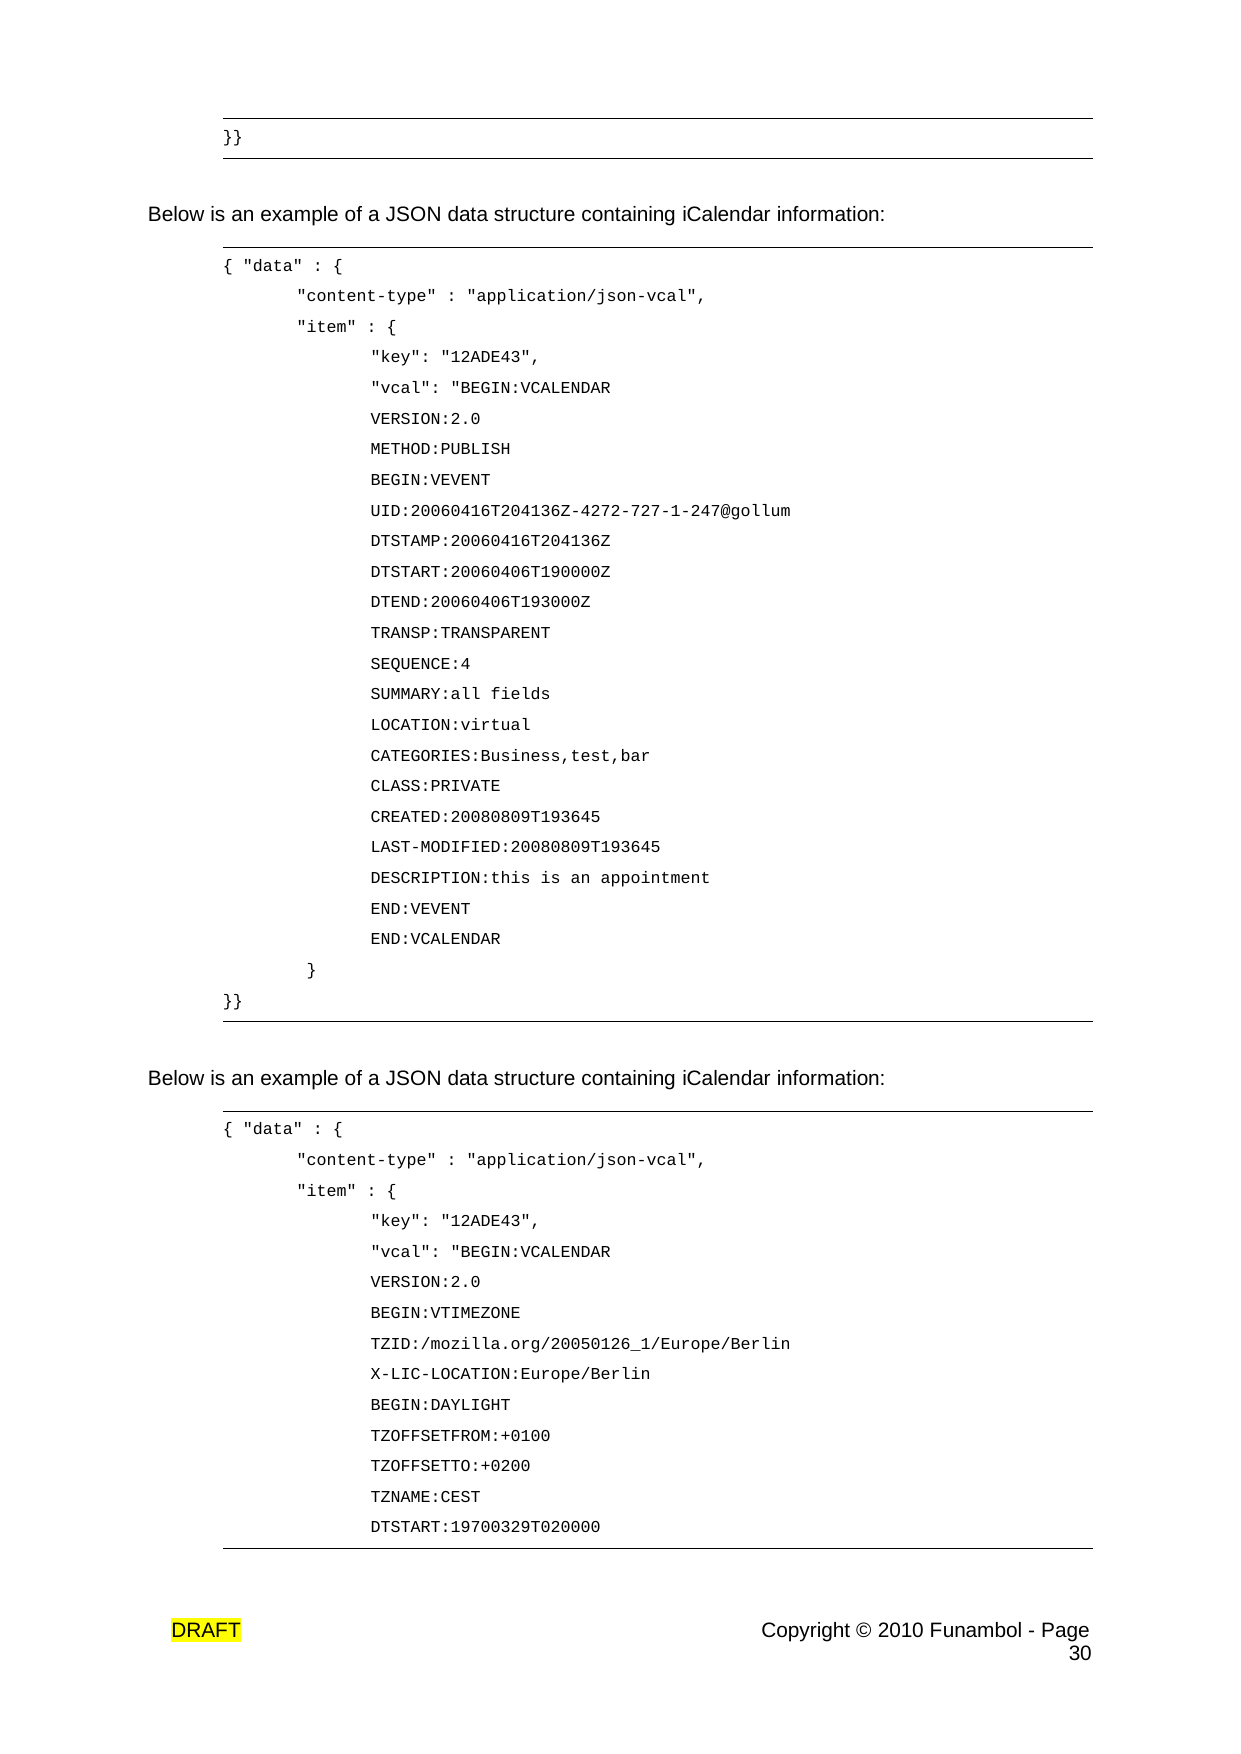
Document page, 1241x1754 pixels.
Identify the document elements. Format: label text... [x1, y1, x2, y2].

text "key": "12ADE43", [223, 339, 1093, 368]
text CLASS:PRIVATE [223, 767, 1093, 797]
text "key": "12ADE43", [223, 1202, 1093, 1232]
text { "data" : { [223, 1112, 1093, 1140]
text CREATED:20080809T193645 [223, 798, 1093, 827]
text { "data" : { [223, 248, 1093, 276]
text LOCATION:virtual [223, 706, 1093, 735]
text END:VCALENDAR [223, 921, 1093, 950]
text SUMMARY:all fields [223, 676, 1093, 705]
text TZID:/mozilla.org/20050126_1/Europe/Berlin [223, 1325, 1093, 1354]
text CATEGORIES:Business,test,bar [223, 737, 1093, 766]
list }} [223, 982, 1093, 1021]
text DTEND:20060406T193000Z [223, 584, 1093, 613]
text SEQUENCE:4 [223, 645, 1093, 674]
text } [223, 951, 1093, 980]
text "content-type" : "application/json-vcal", [223, 277, 1093, 307]
text BEGIN:DAYLIGHT [223, 1386, 1093, 1415]
text TRANSP:TRANSPARENT [223, 614, 1093, 643]
text LAST-MODIFIED:20080809T193645 [223, 829, 1093, 858]
text "vcal": "BEGIN:VCALENDAR [223, 369, 1093, 398]
text END:VEVENT [223, 890, 1093, 919]
text TZNAME:CEST [223, 1478, 1093, 1507]
text Below is an example of a JSON data structure containing iCalendar information: [148, 1066, 1093, 1089]
text TZOFFSETFROM:+0100 [223, 1417, 1093, 1446]
text "content-type" : "application/json-vcal", [223, 1141, 1093, 1170]
text DTSTAMP:20060416T204136Z [223, 522, 1093, 552]
text BEGIN:VTIMEZONE [223, 1294, 1093, 1323]
list }} [223, 119, 1093, 158]
text Below is an example of a JSON data structure containing iCalendar information: [148, 202, 1093, 226]
text METHOD:PUBLISH [223, 431, 1093, 460]
text DESCRIPTION:this is an appointment [223, 859, 1093, 888]
text "item" : { [223, 308, 1093, 337]
text DTSTART:19700329T020000 [223, 1509, 1093, 1548]
text TZOFFSETTO:+0200 [223, 1447, 1093, 1477]
text BEGIN:VEVENT [223, 461, 1093, 490]
text DTSTART:20060406T190000Z [223, 553, 1093, 582]
text VERSION:2.0 [223, 1264, 1093, 1293]
text VERSION:2.0 [223, 400, 1093, 429]
text "vcal": "BEGIN:VCALENDAR [223, 1233, 1093, 1262]
text "item" : { [223, 1172, 1093, 1201]
text X-LIC-LOCATION:Europe/Berlin [223, 1356, 1093, 1385]
text UID:20060416T204136Z-4272-727-1-247@gollum [223, 492, 1093, 521]
